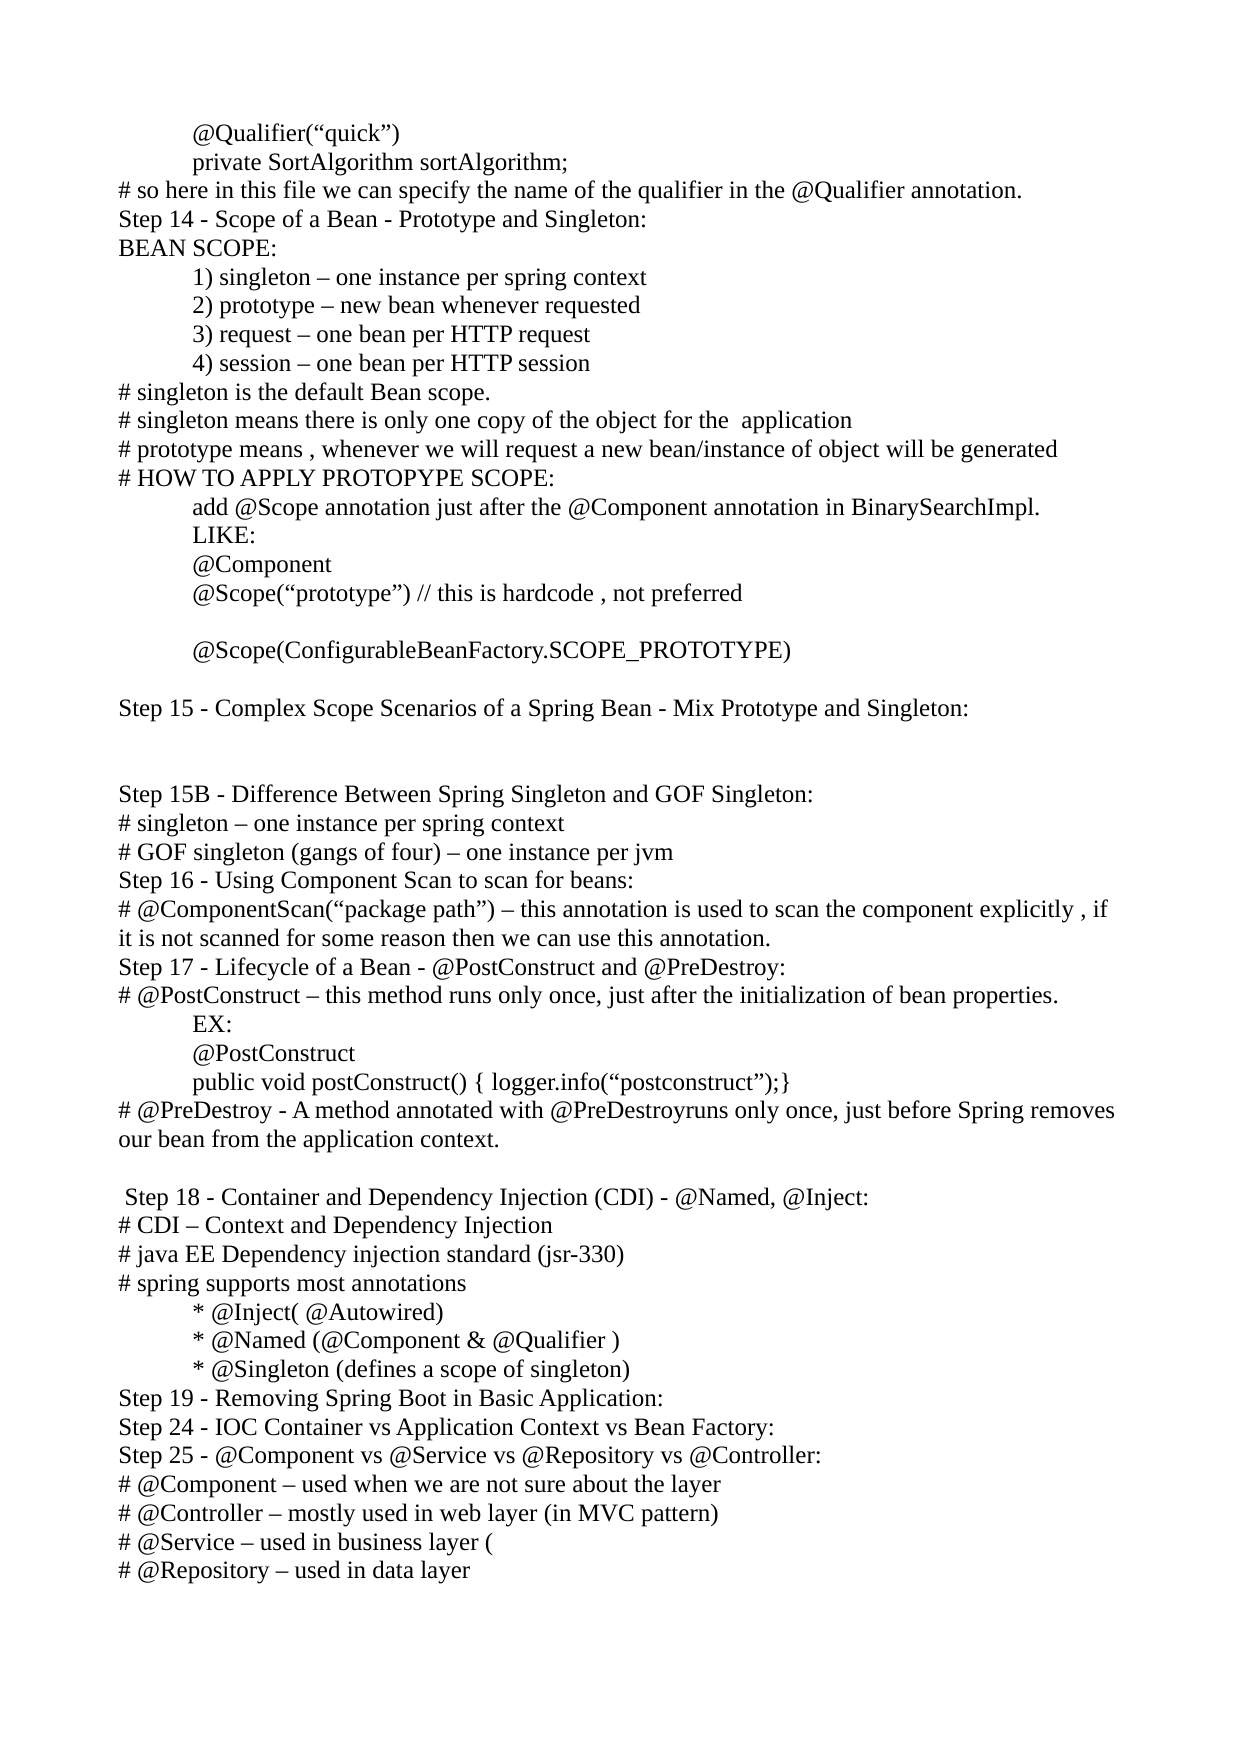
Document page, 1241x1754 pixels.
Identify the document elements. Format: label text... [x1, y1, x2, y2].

text Step 25 - @Component vs @Service vs @Repository vs @Controller: [118, 1441, 1122, 1469]
text # @Repository – used in data layer [118, 1556, 1122, 1584]
text # HOW TO APPLY PROTOPYPE SCOPE: [118, 463, 1122, 492]
text # @Service – used in business layer ( [118, 1527, 1122, 1556]
text BEAN SCOPE: [118, 233, 1122, 262]
text public void postConstruct() { logger.info(“postconstruct”);} [118, 1067, 1122, 1096]
text # prototype means , whenever we will request a new bean/instance of object will be generated [118, 434, 1122, 463]
text private SortAlgorithm sortAlgorithm; [118, 147, 1122, 176]
text # singleton is the default Bean scope. [118, 377, 1122, 406]
text @Component [118, 549, 1122, 578]
text # java EE Dependency injection standard (jsr-330) [118, 1239, 1122, 1268]
text * @Singleton (defines a scope of singleton) [118, 1354, 1122, 1383]
text Step 24 - IOC Container vs Application Context vs Bean Factory: [118, 1412, 1122, 1441]
text # @PostConstruct – this method runs only once, just after the initialization of bean properties. [118, 981, 1122, 1009]
text * @Inject( @Autowired) [118, 1297, 1122, 1326]
text Step 17 - Lifecycle of a Bean - @PostConstruct and @PreDestroy: [118, 952, 1122, 981]
text # GOF singleton (gangs of four) – one instance per jvm [118, 837, 1122, 866]
text # spring supports most annotations [118, 1268, 1122, 1297]
text # so here in this file we can specify the name of the qualifier in the @Qualifier annotation. [118, 176, 1122, 204]
text Step 15B - Difference Between Spring Singleton and GOF Singleton: [118, 779, 1122, 808]
text # @Controller – mostly used in web layer (in MVC pattern) [118, 1498, 1122, 1527]
text # singleton – one instance per spring context [118, 808, 1122, 837]
text # @PreDestroy - A method annotated with @PreDestroyruns only once, just before Spring removes our bean from the application context. [118, 1096, 1122, 1153]
text EX: [118, 1009, 1122, 1038]
text add @Scope annotation just after the @Component annotation in BinarySearchImpl. [118, 492, 1122, 521]
text LIKE: [118, 521, 1122, 549]
text @Scope(“prototype”) // this is hardcode , not preferred [118, 578, 1122, 607]
text 1) singleton – one instance per spring context [118, 262, 1122, 291]
text 2) prototype – new bean whenever requested [118, 291, 1122, 319]
text * @Named (@Component & @Qualifier ) [118, 1326, 1122, 1354]
text # @ComponentScan(“package path”) – this annotation is used to scan the component explicitly , if it is not scanned for some reason then we can use this annotation. [118, 894, 1122, 952]
text Step 18 - Container and Dependency Injection (CDI) - @Named, @Inject: [118, 1182, 1122, 1211]
text Step 14 - Scope of a Bean - Prototype and Singleton: [118, 204, 1122, 233]
text Step 15 - Complex Scope Scenarios of a Spring Bean - Mix Prototype and Singleton: [118, 693, 1122, 722]
text 3) request – one bean per HTTP request [118, 319, 1122, 348]
text # @Component – used when we are not sure about the layer [118, 1469, 1122, 1498]
text # singleton means there is only one copy of the object for the application [118, 406, 1122, 434]
text @Scope(ConfigurableBeanFactory.SCOPE_PROTOTYPE) [118, 636, 1122, 664]
text @Qualifier(“quick”) [118, 118, 1122, 147]
text # CDI – Context and Dependency Injection [118, 1211, 1122, 1239]
text Step 16 - Using Component Scan to scan for beans: [118, 866, 1122, 894]
text @PostConstruct [118, 1038, 1122, 1067]
text 4) session – one bean per HTTP session [118, 348, 1122, 377]
text Step 19 - Removing Spring Boot in Basic Application: [118, 1383, 1122, 1412]
